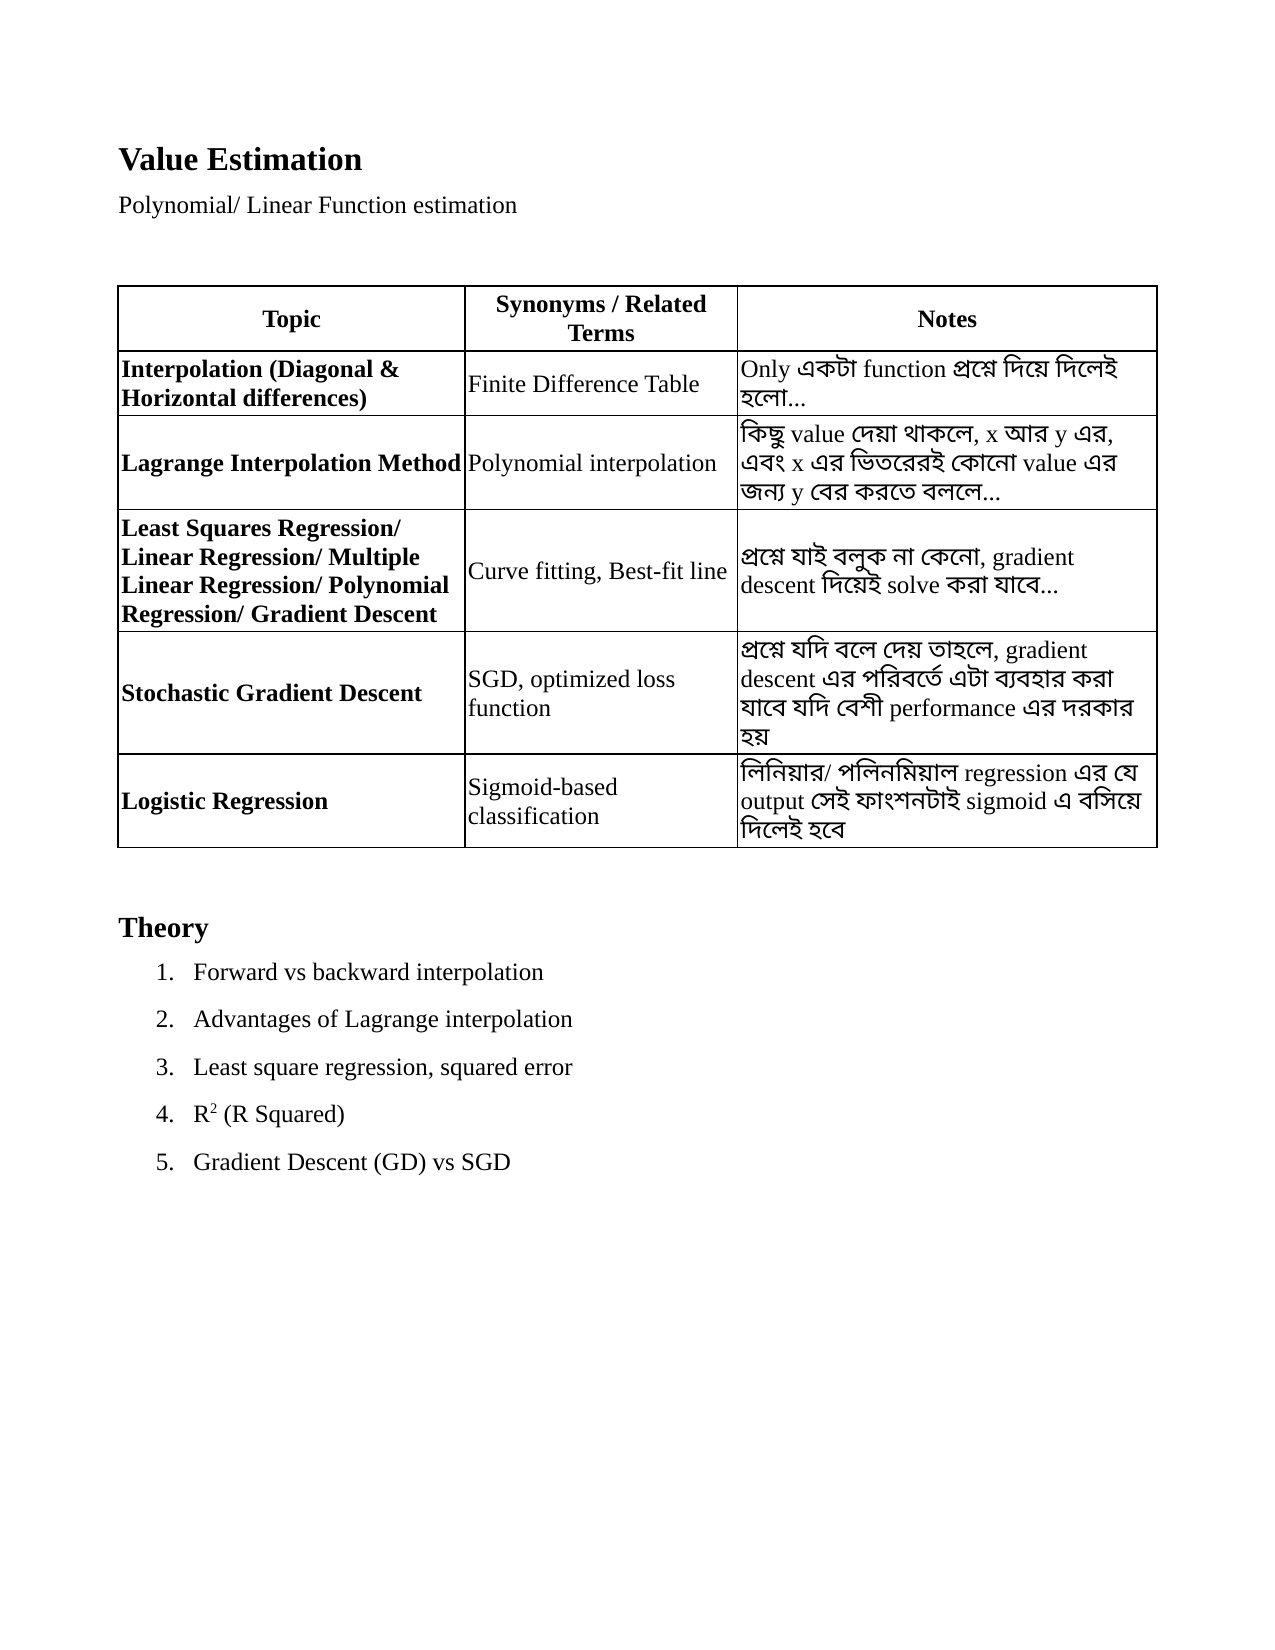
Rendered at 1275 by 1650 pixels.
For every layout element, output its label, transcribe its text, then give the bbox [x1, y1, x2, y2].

table_cell Polynomial interpolation [466, 416, 737, 508]
list R2 (R Squared) [156, 1099, 1157, 1128]
table_cell Only একটা function প্রশ্নে দিয়ে দিলেই হলো... [738, 352, 1156, 415]
table_cell SGD, optimized loss function [466, 632, 737, 753]
table_cell Lagrange Interpolation Method [119, 416, 464, 508]
list Gradient Descent (GD) vs SGD [156, 1147, 1157, 1176]
table_cell Stochastic Gradient Descent [119, 632, 464, 753]
list Least square regression, squared error [156, 1052, 1157, 1081]
table_header Notes [738, 287, 1156, 350]
table_cell প্রশ্নে যাই বলুক না কেনো, gradient descent দিয়েই solve করা যাবে... [738, 510, 1156, 631]
table_cell Sigmoid-based classification [466, 755, 737, 847]
table_cell Logistic Regression [119, 755, 464, 847]
table_cell প্রশ্নে যদি বলে দেয় তাহলে, gradient descent এর পরিবর্তে এটা ব্যবহার করা যাবে যদি বেশী performance এর দরকার হয় [738, 632, 1156, 753]
subtitle Value Estimation [118, 139, 1157, 177]
table_cell লিনিয়ার/ পলিনমিয়াল regression এর যে output সেই ফাংশনটাই sigmoid এ বসিয়ে দিলেই হবে [738, 755, 1156, 847]
table_cell Finite Difference Table [466, 352, 737, 415]
table_cell Least Squares Regression/ Linear Regression/ Multiple Linear Regression/ Polynomial Regression/ Gradient Descent [119, 510, 464, 631]
subtitle Theory [118, 911, 1157, 944]
list Forward vs backward interpolation [156, 957, 1157, 985]
list Advantages of Lagrange interpolation [156, 1004, 1157, 1033]
table_cell Interpolation (Diagonal & Horizontal differences) [119, 352, 464, 415]
text Polynomial/ Linear Function estimation [118, 190, 1157, 218]
table_header Topic [119, 287, 464, 350]
table_header Synonyms / Related Terms [466, 287, 737, 350]
table_cell Curve fitting, Best-fit line [466, 510, 737, 631]
table_cell কিছু value দেয়া থাকলে, x আর y এর, এবং x এর ভিতরেরই কোনো value এর জন্য y বের করতে বললে... [738, 416, 1156, 508]
